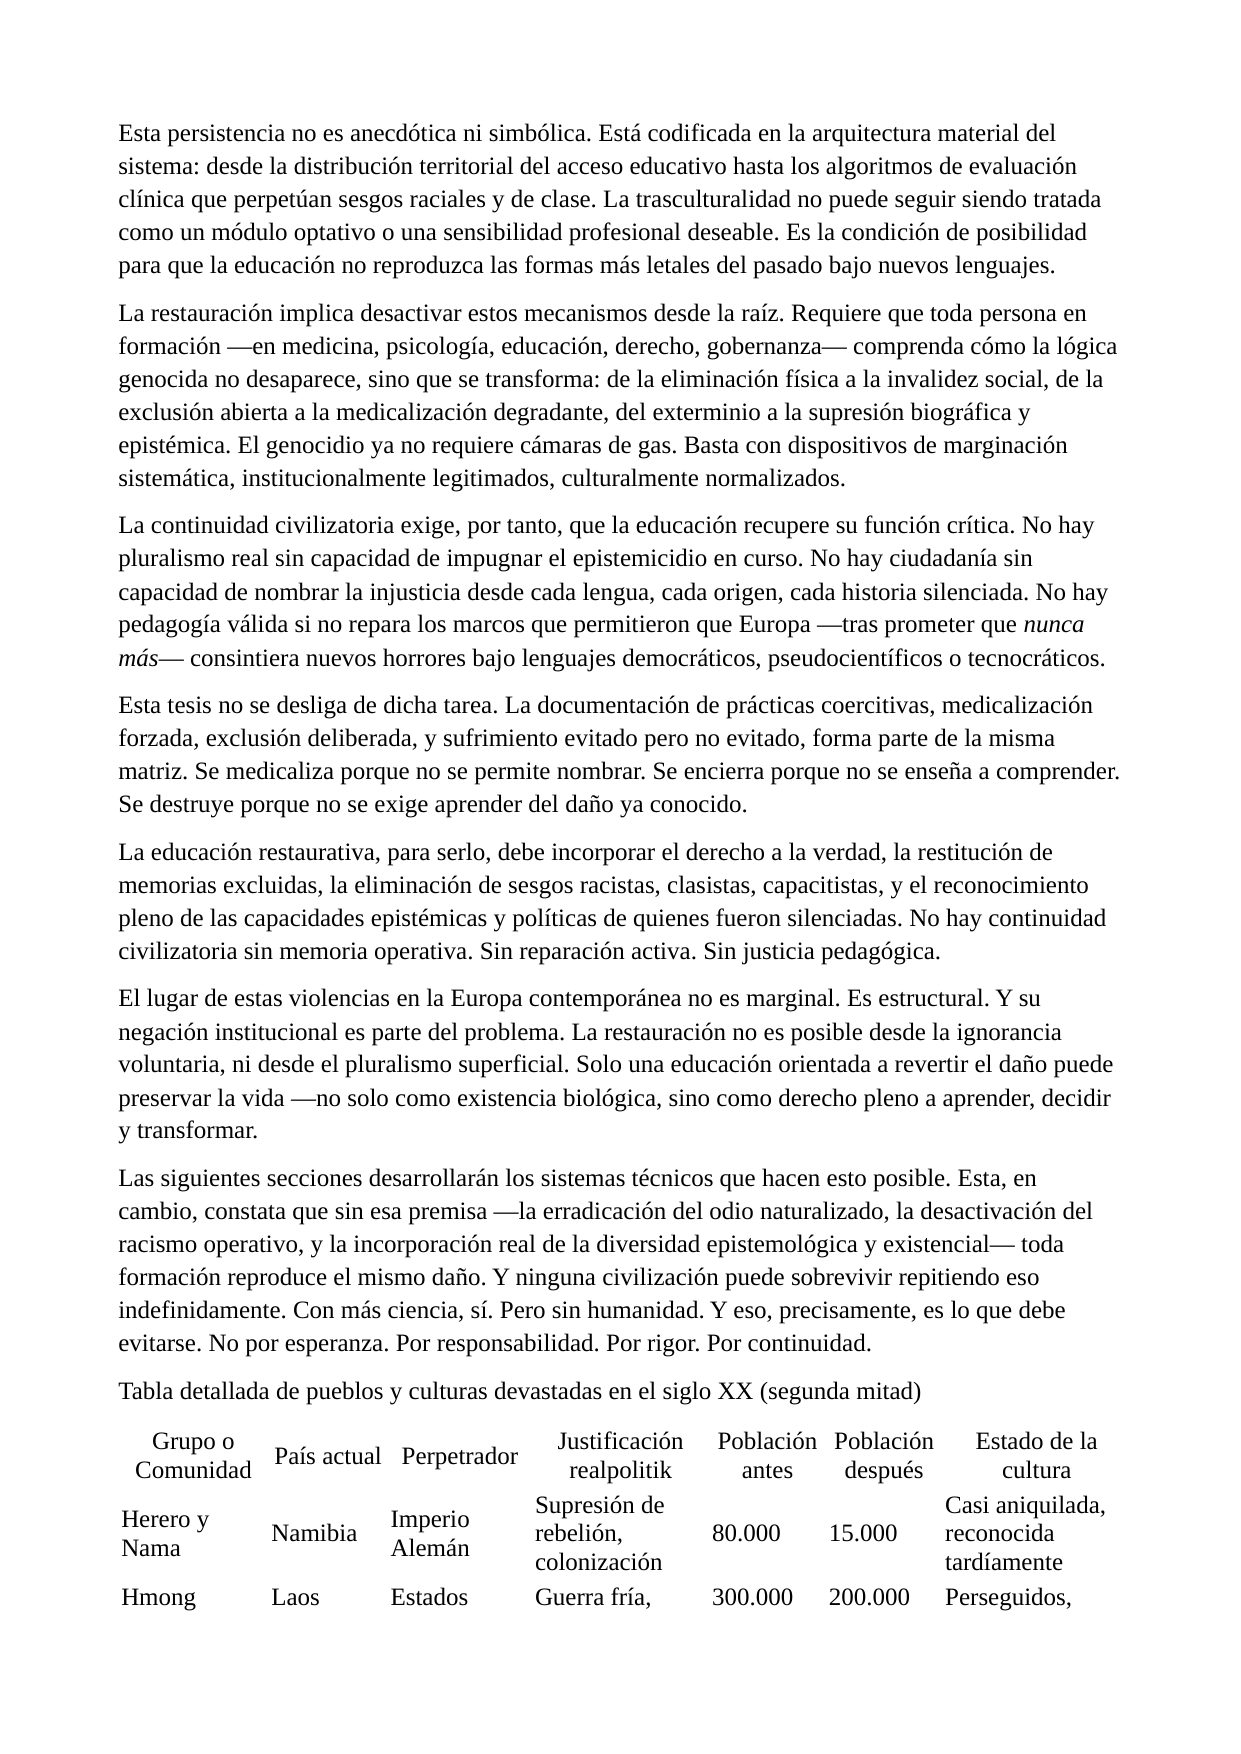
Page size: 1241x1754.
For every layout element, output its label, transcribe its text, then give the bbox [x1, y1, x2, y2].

table_cell 80.000 [709, 1487, 826, 1579]
text Esta persistencia no es anecdótica ni simbólica. Está codificada en la arquitectura material del sistema: desde la distribución territorial del acceso educativo hasta los algoritmos de evaluación clínica que perpetúan sesgos raciales y de clase. La trasculturalidad no puede seguir siendo tratada como un módulo optativo o una sensibilidad profesional deseable. Es la condición de posibilidad para que la educación no reproduzca las formas más letales del pasado bajo nuevos lenguajes. [118, 118, 1122, 279]
text La educación restaurativa, para serlo, debe incorporar el derecho a la verdad, la restitución de memorias excluidas, la eliminación de sesgos racistas, clasistas, capacitistas, y el reconocimiento pleno de las capacidades epistémicas y políticas de quienes fueron silenciadas. No hay continuidad civilizatoria sin memoria operativa. Sin reparación activa. Sin justicia pedagógica. [118, 837, 1122, 965]
text La continuidad civilizatoria exige, por tanto, que la educación recupere su función crítica. No hay pluralismo real sin capacidad de impugnar el epistemicidio en curso. No hay ciudadanía sin capacidad de nombrar la injusticia desde cada lengua, cada origen, cada historia silenciada. No hay pedagogía válida si no repara los marcos que permitieron que Europa —tras prometer que nunca más— consintiera nuevos horrores bajo lenguajes democráticos, pseudocientíficos o tecnocráticos. [118, 511, 1122, 671]
table_cell 200.000 [826, 1579, 942, 1613]
text La restauración implica desactivar estos mecanismos desde la raíz. Requiere que toda persona en formación —en medicina, psicología, educación, derecho, gobernanza— comprenda cómo la lógica genocida no desaparece, sino que se transforma: de la eliminación física a la invalidez social, de la exclusión abierta a la medicalización degradante, del exterminio a la supresión biográfica y epistémica. El genocidio ya no requiere cámaras de gas. Basta con dispositivos de marginación sistemática, institucionalmente legitimados, culturalmente normalizados. [118, 298, 1122, 492]
table_header País actual [268, 1424, 387, 1487]
table_header Grupo o Comunidad [118, 1424, 268, 1487]
table_header Perpetrador [388, 1424, 532, 1487]
table_cell 300.000 [709, 1579, 826, 1613]
table_cell Herero y Nama [118, 1487, 268, 1579]
text Las siguientes secciones desarrollarán los sistemas técnicos que hacen esto posible. Esta, en cambio, constata que sin esa premisa —la erradicación del odio naturalizado, la desactivación del racismo operativo, y la incorporación real de la diversidad epistemológica y existencial— toda formación reproduce el mismo daño. Y ninguna civilización puede sobrevivir repitiendo eso indefinidamente. Con más ciencia, sí. Pero sin humanidad. Y eso, precisamente, es lo que debe evitarse. No por esperanza. Por responsabilidad. Por rigor. Por continuidad. [118, 1163, 1122, 1357]
table_cell Supresión de rebelión, colonización [532, 1487, 709, 1579]
text El lugar de estas violencias en la Europa contemporánea no es marginal. Es estructural. Y su negación institucional es parte del problema. La restauración no es posible desde la ignorancia voluntaria, ni desde el pluralismo superficial. Solo una educación orientada a revertir el daño puede preservar la vida —no solo como existencia biológica, sino como derecho pleno a aprender, decidir y transformar. [118, 983, 1122, 1144]
table_cell Namibia [268, 1487, 387, 1579]
text Esta tesis no se desliga de dicha tarea. La documentación de prácticas coercitivas, medicalización forzada, exclusión deliberada, y sufrimiento evitado pero no evitado, forma parte de la misma matriz. Se medicaliza porque no se permite nombrar. Se encierra porque no se enseña a comprender. Se destruye porque no se exige aprender del daño ya conocido. [118, 690, 1122, 818]
table_cell Imperio Alemán [388, 1487, 532, 1579]
table_header Población después [826, 1424, 942, 1487]
table_cell Estados [388, 1579, 532, 1613]
table_header Población antes [709, 1424, 826, 1487]
table_header Estado de la cultura [942, 1424, 1131, 1487]
table_cell Hmong [118, 1579, 268, 1613]
table_header Justificación realpolitik [532, 1424, 709, 1487]
table_cell 15.000 [826, 1487, 942, 1579]
table_cell Guerra fría, [532, 1579, 709, 1613]
table_cell Casi aniquilada, reconocida tardíamente [942, 1487, 1131, 1579]
table_cell Perseguidos, [942, 1579, 1131, 1613]
table_cell Laos [268, 1579, 387, 1613]
text Tabla detallada de pueblos y culturas devastadas en el siglo XX (segunda mitad) [118, 1376, 1122, 1405]
